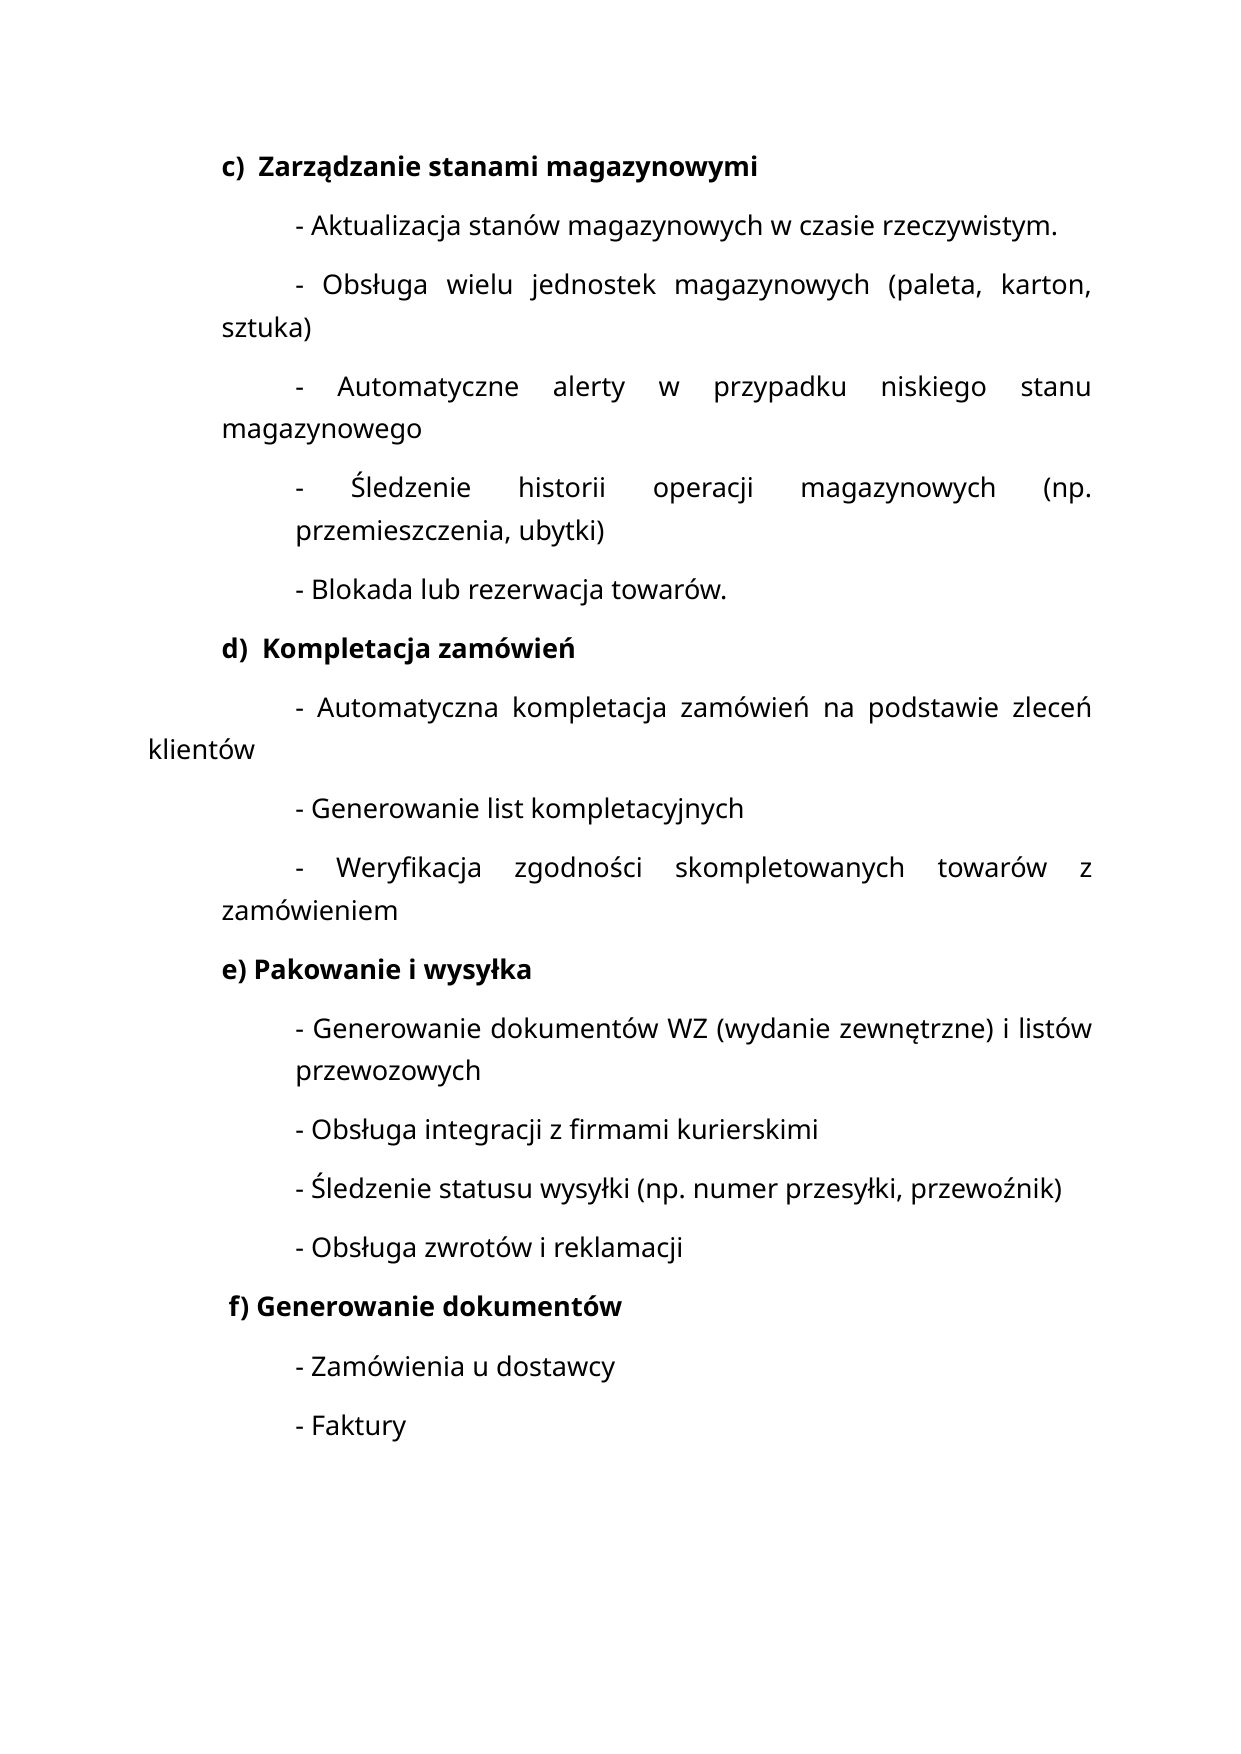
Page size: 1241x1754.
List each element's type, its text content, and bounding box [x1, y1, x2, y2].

text - Obsługa zwrotów i reklamacji [223, 1229, 1093, 1266]
text - Obsługa integracji z firmami kurierskimi [223, 1111, 1093, 1148]
text - Automatyczna kompletacja zamówień na podstawie zleceń klientów [148, 688, 1093, 767]
text - Zamówienia u dostawcy [148, 1347, 1093, 1384]
text - Weryfikacja zgodności skompletowanych towarów z zamówieniem [221, 849, 1093, 928]
text - Automatyczne alerty w przypadku niskiego stanu magazynowego [221, 367, 1093, 446]
text - Faktury [148, 1406, 1093, 1443]
text c) Zarządzanie stanami magazynowymi [148, 148, 1093, 184]
text - Generowanie dokumentów WZ (wydanie zewnętrzne) i listów przewozowych [295, 1009, 1093, 1088]
text - Śledzenie statusu wysyłki (np. numer przesyłki, przewoźnik) [223, 1170, 1093, 1207]
text - Aktualizacja stanów magazynowych w czasie rzeczywistym. [148, 207, 1093, 243]
text - Generowanie list kompletacyjnych [148, 790, 1093, 827]
text f) Generowanie dokumentów [148, 1288, 1093, 1325]
text e) Pakowanie i wysyłka [148, 950, 1093, 987]
text - Śledzenie historii operacji magazynowych (np. przemieszczenia, ubytki) [295, 469, 1093, 548]
text d) Kompletacja zamówień [148, 629, 1093, 666]
text - Obsługa wielu jednostek magazynowych (paleta, karton, sztuka) [221, 266, 1093, 345]
text - Blokada lub rezerwacja towarów. [148, 570, 1093, 607]
